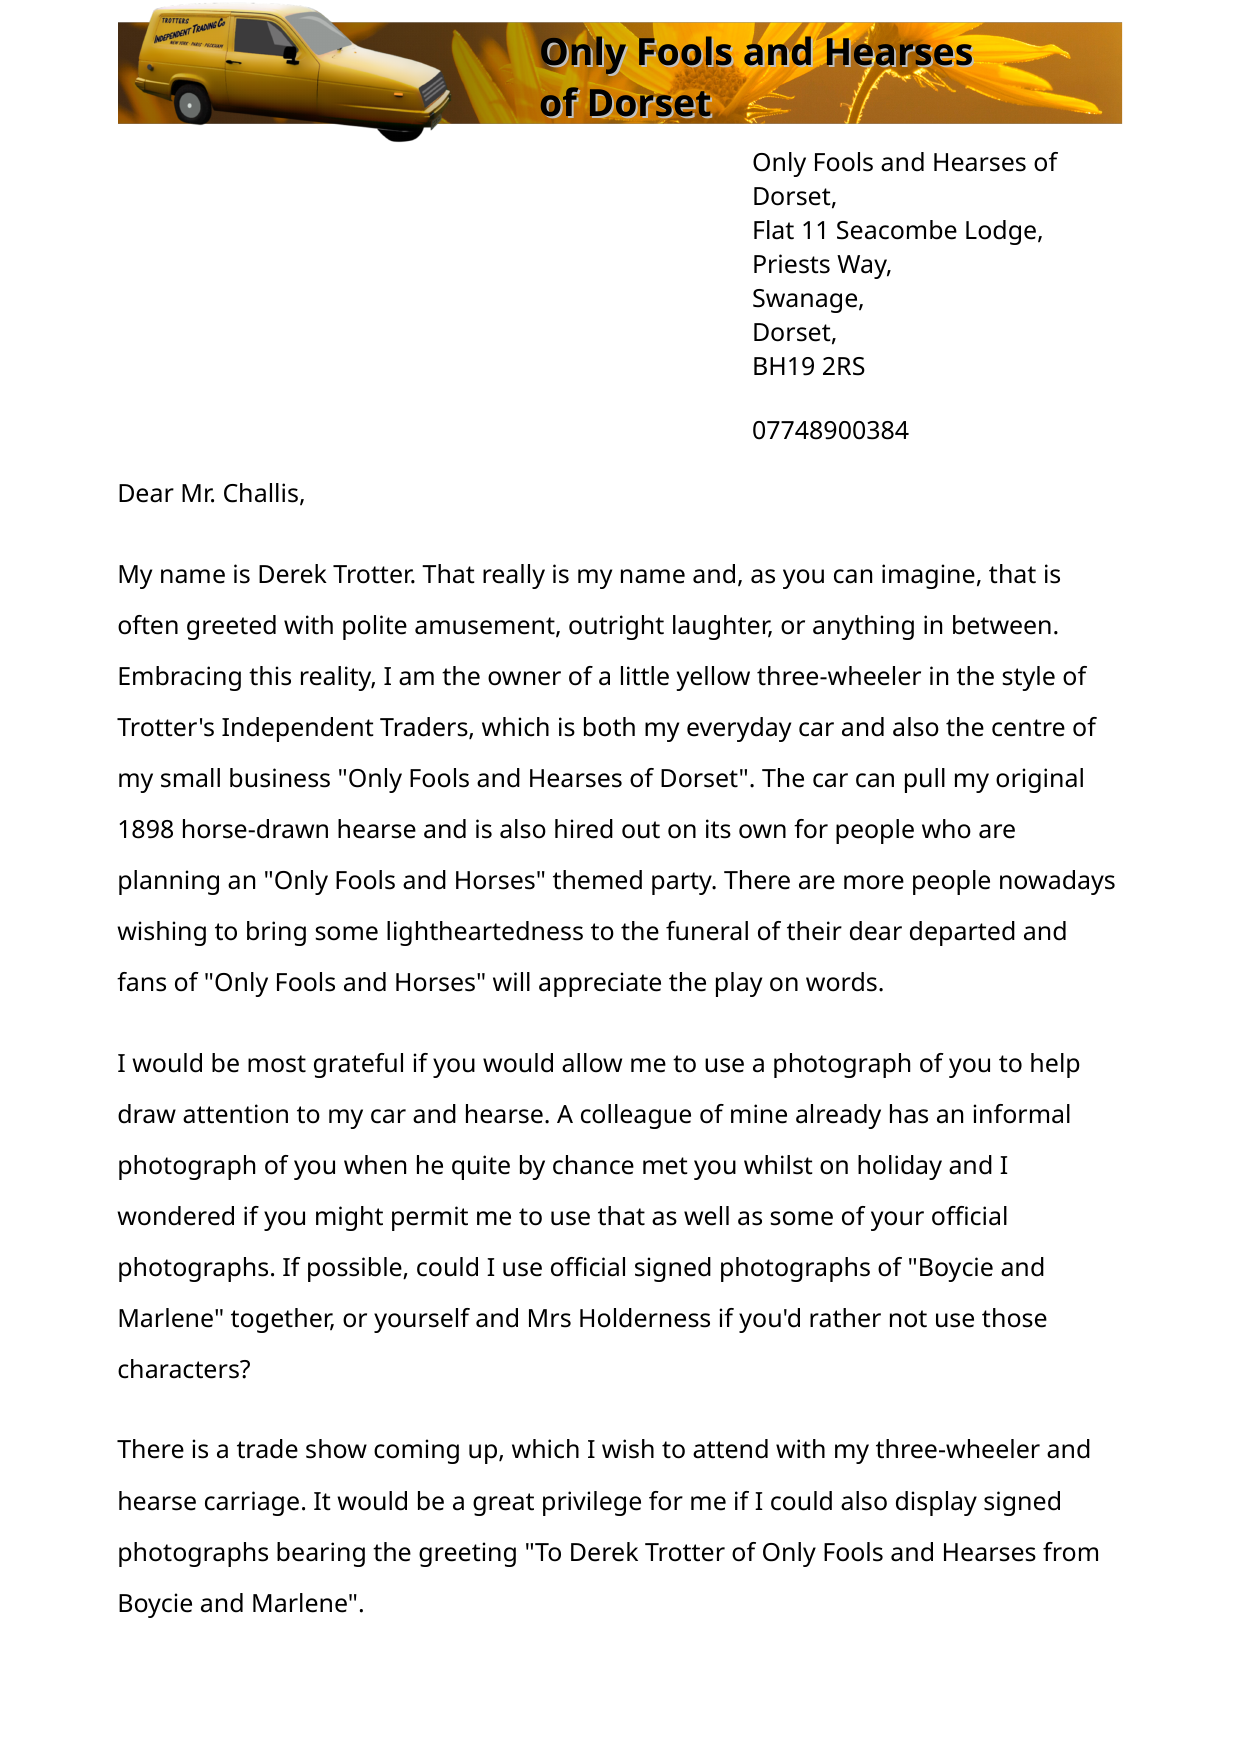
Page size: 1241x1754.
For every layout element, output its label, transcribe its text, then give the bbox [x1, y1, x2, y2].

text Dorset, [752, 315, 1123, 349]
text Swanage, [752, 281, 1123, 315]
text My name is Derek Trotter. That really is my name and, as you can imagine, that is often greeted with polite amusement, outright laughter, or anything in between. Embracing this reality, I am the owner of a little yellow three-wheeler in the style of Trotter's Independent Traders, which is both my everyday car and also the centre of my small business "Only Fools and Hearses of Dorset". The car can pull my original 1898 horse-drawn hearse and is also hired out on its own for people who are planning an "Only Fools and Horses" themed party. There are more people nowadays wishing to bring some lightheartedness to the funeral of their dear departed and fans of "Only Fools and Horses" will appreciate the play on words. [117, 556, 1123, 999]
text BH19 2RS [752, 349, 1123, 383]
text Flat 11 Seacombe Lodge, [752, 213, 1123, 247]
text There is a trade show coming up, which I wish to attend with my three-wheeler and hearse carriage. It would be a great privilege for me if I could also display signed photographs bearing the greeting "To Derek Trotter of Only Fools and Hearses from Boycie and Marlene". [117, 1432, 1123, 1619]
picture [118, 0, 1123, 145]
text I would be most grateful if you would allow me to use a photograph of you to help draw attention to my car and hearse. A colleague of mine already has an informal photograph of you when he quite by chance met you whilst on holiday and I wondered if you might permit me to use that as well as some of your official photographs. If possible, could I use official signed photographs of "Boycie and Marlene" together, or yourself and Mrs Holderness if you'd rather not use those characters? [117, 1045, 1123, 1386]
text Priests Way, [752, 247, 1123, 281]
text 07748900384 [752, 412, 1123, 446]
text Only Fools and Hearses of Dorset, [752, 145, 1123, 213]
text Dear Mr. Challis, [117, 476, 1123, 510]
